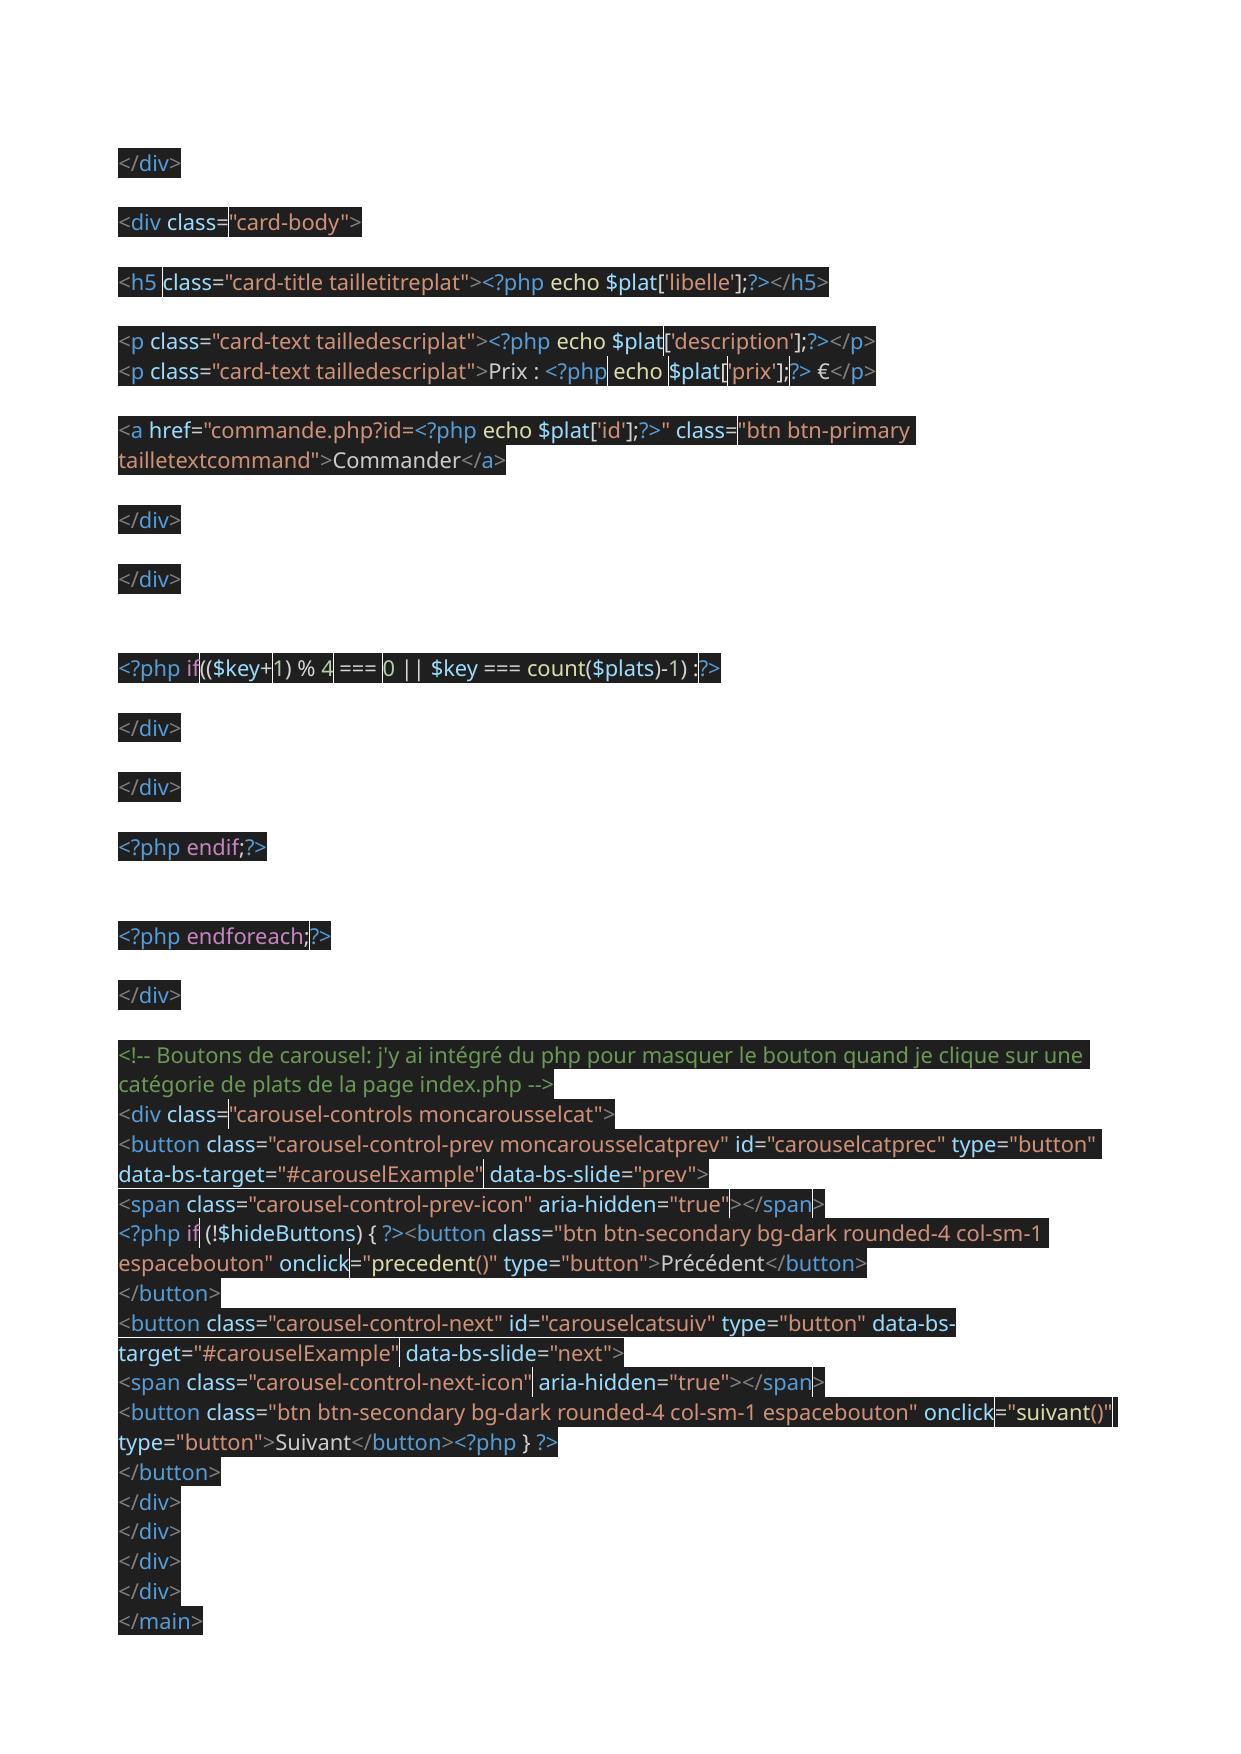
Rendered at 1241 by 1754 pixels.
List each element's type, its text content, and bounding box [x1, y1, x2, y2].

text <button class="carousel-control-prev moncarousselcatprev" id="carouselcatprec" type="button" data-bs-target="#carouselExample" data-bs-slide="prev"> [118, 1129, 1122, 1188]
text </main> [118, 1606, 1122, 1635]
text <div class="carousel-controls moncarousselcat"> [118, 1099, 1122, 1129]
text <span class="carousel-control-next-icon" aria-hidden="true"></span> [118, 1367, 1122, 1397]
text </div> [118, 1576, 1122, 1606]
text </div> [118, 980, 1122, 1010]
text <p class="card-text tailledescriplat"><?php echo $plat['description'];?></p> [118, 326, 1122, 356]
text </button> [118, 1457, 1122, 1486]
text </div> [118, 772, 1122, 802]
text <?php endif;?> [118, 832, 1122, 861]
text </div> [118, 713, 1122, 742]
text </div> [118, 1486, 1122, 1516]
text </div> [118, 148, 1122, 178]
text <?php endforeach;?> [118, 921, 1122, 950]
text <div class="card-body"> [118, 207, 1122, 237]
text </div> [118, 1546, 1122, 1576]
text <button class="btn btn-secondary bg-dark rounded-4 col-sm-1 espacebouton" onclick="suivant()" type="button">Suivant</button><?php } ?> [118, 1397, 1122, 1457]
text <button class="carousel-control-next" id="carouselcatsuiv" type="button" data-bs-target="#carouselExample" data-bs-slide="next"> [118, 1308, 1122, 1367]
text </div> [118, 1516, 1122, 1546]
text </div> [118, 564, 1122, 594]
text </div> [118, 505, 1122, 534]
text <?php if (!$hideButtons) { ?><button class="btn btn-secondary bg-dark rounded-4 col-sm-1 espacebouton" onclick="precedent()" type="button">Précédent</button> [118, 1218, 1122, 1278]
text <!-- Boutons de carousel: j'y ai intégré du php pour masquer le bouton quand je clique sur une catégorie de plats de la page index.php --> [118, 1039, 1122, 1099]
text <h5 class="card-title tailletitreplat"><?php echo $plat['libelle'];?></h5> [118, 267, 1122, 297]
text <p class="card-text tailledescriplat">Prix : <?php echo $plat['prix'];?> €</p> [118, 356, 1122, 386]
text <?php if(($key+1) % 4 === 0 || $key === count($plats)-1) :?> [118, 653, 1122, 683]
text <span class="carousel-control-prev-icon" aria-hidden="true"></span> [118, 1188, 1122, 1218]
text <a href="commande.php?id=<?php echo $plat['id'];?>" class="btn btn-primary tailletextcommand">Commander</a> [118, 416, 1122, 475]
text </button> [118, 1278, 1122, 1308]
